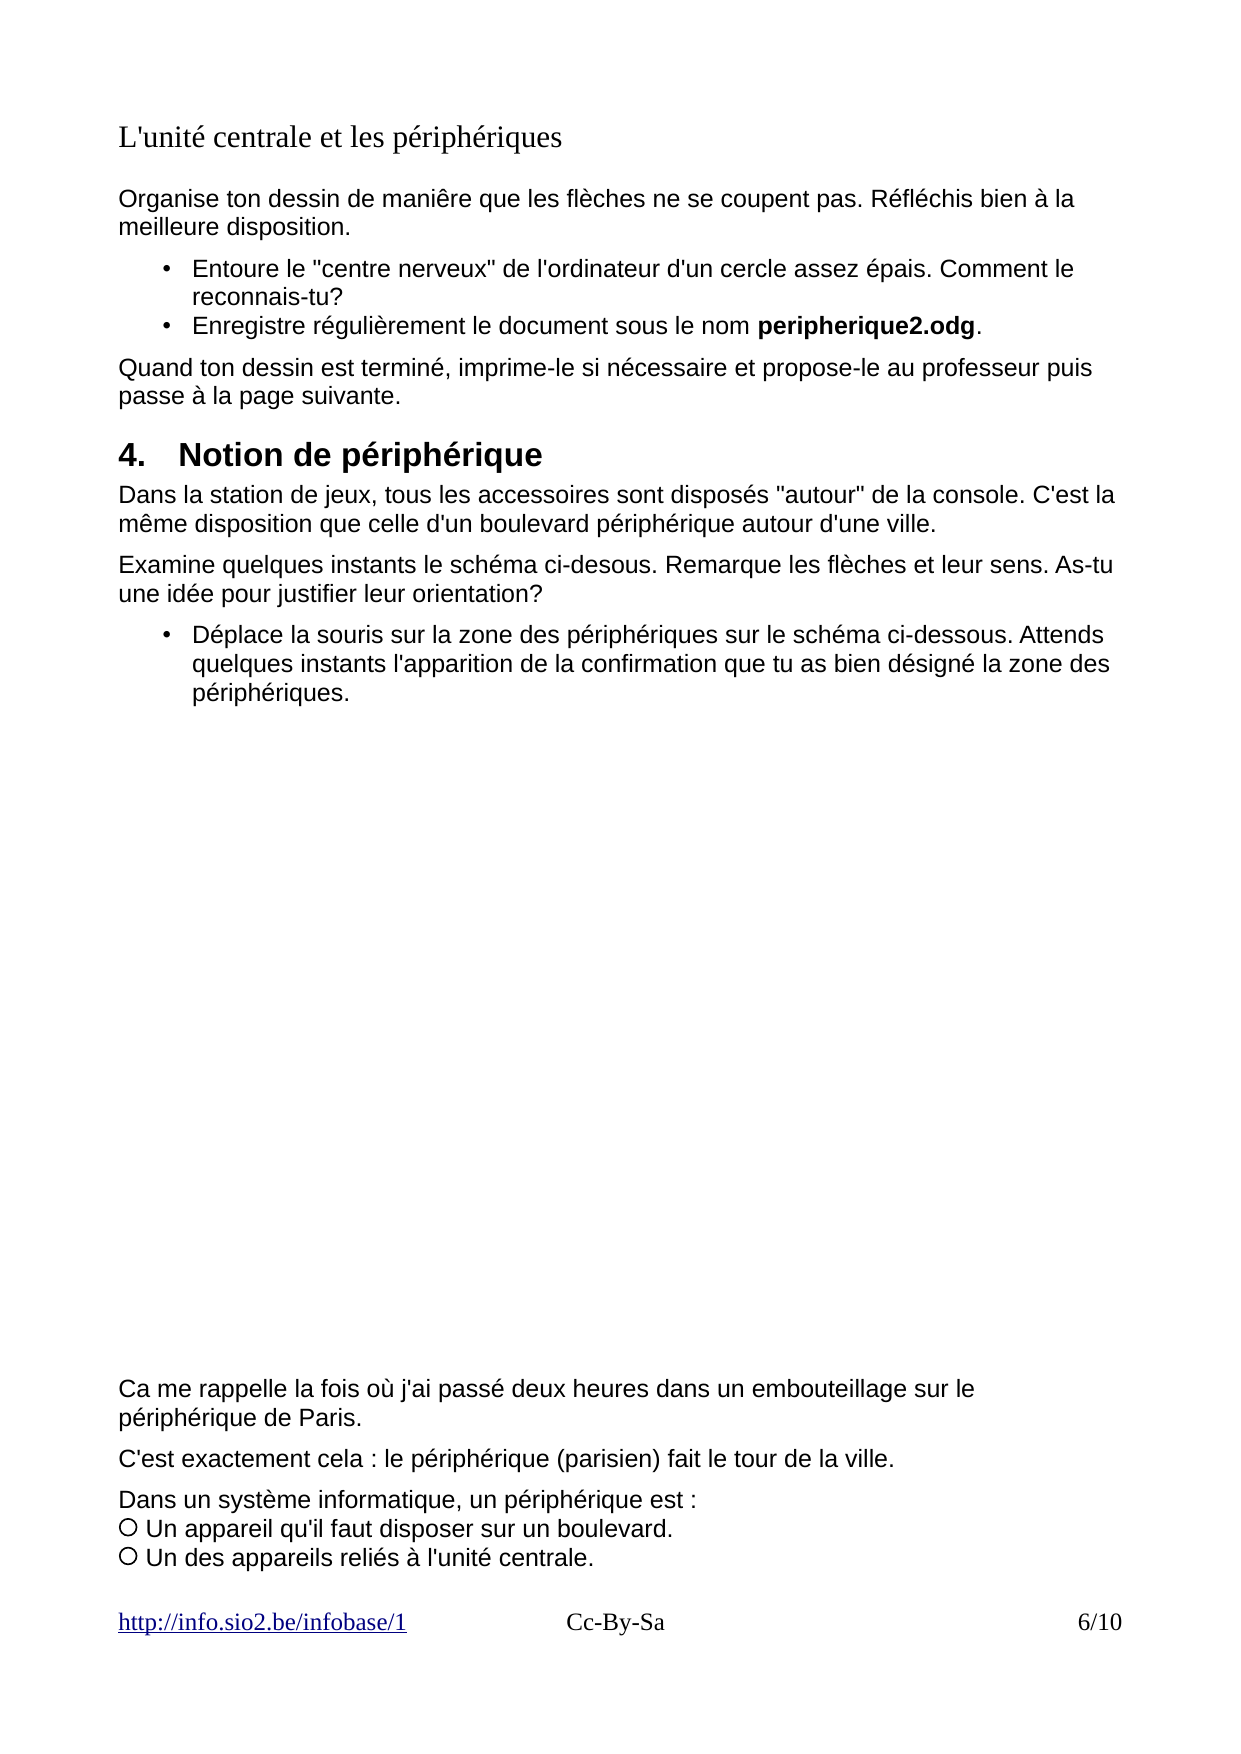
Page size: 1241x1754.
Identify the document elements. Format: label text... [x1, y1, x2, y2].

text Ca me rappelle la fois où j'ai passé deux heures dans un embouteillage sur le périphérique de Paris. [118, 1374, 1122, 1431]
text Dans la station de jeux, tous les accessoires sont disposés "autour" de la console. C'est la même disposition que celle d'un boulevard périphérique autour d'une ville. [118, 480, 1122, 538]
text Examine quelques instants le schéma ci-desous. Remarque les flèches et leur sens. As-tu une idée pour justifier leur orientation? [118, 550, 1122, 608]
list Enregistre régulièrement le document sous le nom peripherique2.odg. [162, 311, 1122, 340]
text Dans un système informatique, un périphérique est : Un appareil qu'il faut disposer sur un boulevard. Un des appareils reliés à l'unité centrale. [118, 1485, 1122, 1571]
text Quand ton dessin est terminé, imprime-le si nécessaire et propose-le au professeur puis passe à la page suivante. [118, 352, 1122, 410]
list Entoure le "centre nerveux" de l'ordinateur d'un cercle assez épais. Comment le reconnais-tu? [162, 253, 1122, 311]
list Déplace la souris sur la zone des périphériques sur le schéma ci-dessous. Attends quelques instants l'apparition de la confirmation que tu as bien désigné la zone des périphériques. [162, 620, 1122, 707]
subtitle Notion de périphérique [118, 436, 1122, 474]
text Organise ton dessin de maniêre que les flèches ne se coupent pas. Réfléchis bien à la meilleure disposition. [118, 183, 1122, 241]
text C'est exactement cela : le périphérique (parisien) fait le tour de la ville. [118, 1444, 1122, 1473]
